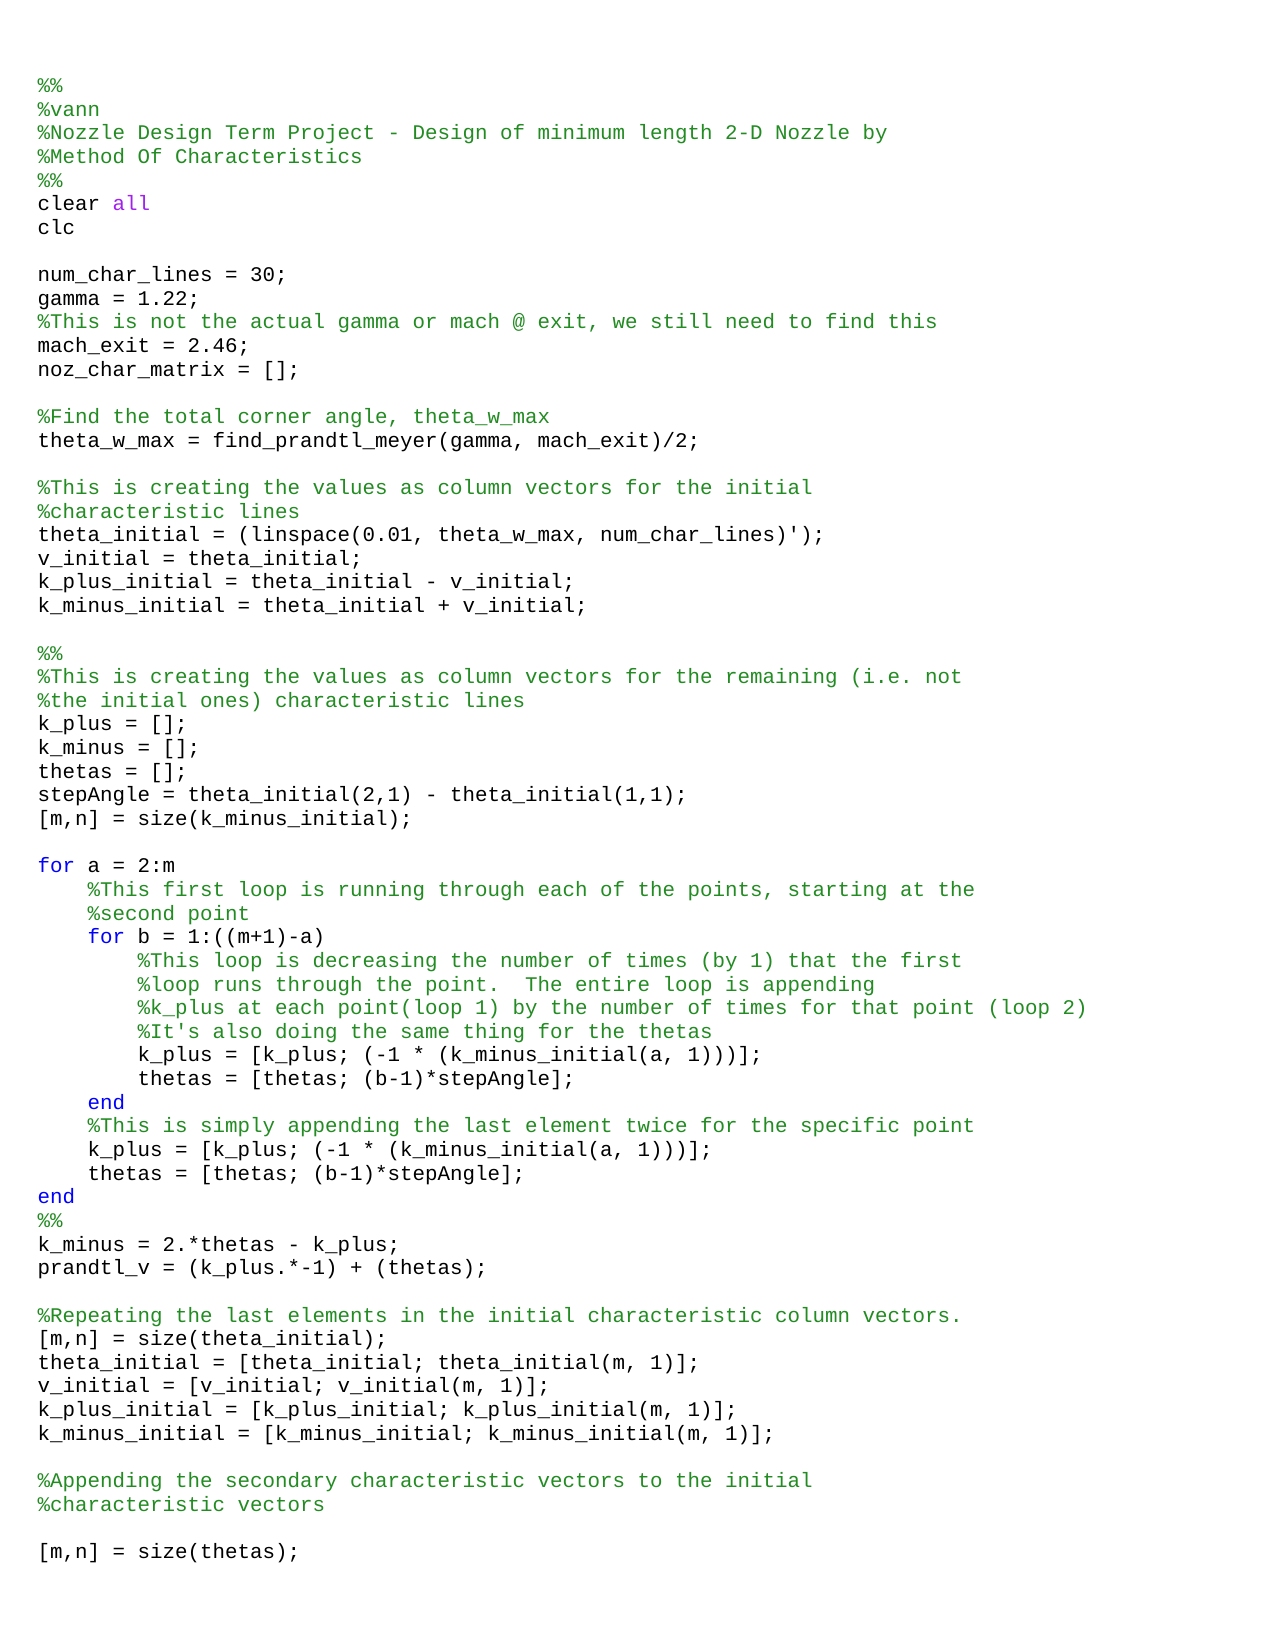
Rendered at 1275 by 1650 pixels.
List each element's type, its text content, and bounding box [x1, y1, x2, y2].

text %This is creating the values as column vectors for the remaining (i.e. not [37, 666, 1125, 690]
text %% [37, 642, 1125, 666]
text %% [37, 75, 1125, 99]
text %the initial ones) characteristic lines [37, 690, 1125, 713]
text k_minus = 2.*thetas - k_plus; [37, 1234, 1125, 1257]
text [m,n] = size(thetas); [37, 1541, 1125, 1565]
text clc [37, 217, 1125, 241]
text k_plus = [k_plus; (-1 * (k_minus_initial(a, 1)))]; [37, 1044, 1125, 1068]
text k_plus_initial = [k_plus_initial; k_plus_initial(m, 1)]; [37, 1399, 1125, 1423]
text %This is creating the values as column vectors for the initial [37, 477, 1125, 501]
text %This is not the actual gamma or mach @ exit, we still need to find this [37, 311, 1125, 335]
text %This first loop is running through each of the points, starting at the [37, 879, 1125, 903]
text %This loop is decreasing the number of times (by 1) that the first [37, 950, 1125, 973]
text v_initial = theta_initial; [37, 548, 1125, 572]
text k_plus_initial = theta_initial - v_initial; [37, 572, 1125, 595]
text %second point [37, 903, 1125, 926]
text %Repeating the last elements in the initial characteristic column vectors. [37, 1304, 1125, 1328]
text %Appending the secondary characteristic vectors to the initial [37, 1470, 1125, 1494]
text %loop runs through the point. The entire loop is appending [37, 973, 1125, 997]
text %% [37, 1210, 1125, 1234]
text %characteristic lines [37, 501, 1125, 524]
text %This is simply appending the last element twice for the specific point [37, 1115, 1125, 1139]
text end [37, 1186, 1125, 1210]
text k_plus = []; [37, 713, 1125, 737]
text mach_exit = 2.46; [37, 335, 1125, 359]
text thetas = []; [37, 761, 1125, 784]
text %k_plus at each point(loop 1) by the number of times for that point (loop 2) [37, 997, 1125, 1021]
text prandtl_v = (k_plus.*-1) + (thetas); [37, 1257, 1125, 1281]
text gamma = 1.22; [37, 288, 1125, 311]
text stepAngle = theta_initial(2,1) - theta_initial(1,1); [37, 784, 1125, 808]
text k_minus = []; [37, 737, 1125, 761]
text for b = 1:((m+1)-a) [37, 926, 1125, 950]
text [m,n] = size(k_minus_initial); [37, 808, 1125, 832]
text thetas = [thetas; (b-1)*stepAngle]; [37, 1163, 1125, 1186]
text v_initial = [v_initial; v_initial(m, 1)]; [37, 1376, 1125, 1399]
text %Find the total corner angle, theta_w_max [37, 406, 1125, 430]
text %Nozzle Design Term Project - Design of minimum length 2-D Nozzle by [37, 122, 1125, 146]
text theta_initial = (linspace(0.01, theta_w_max, num_char_lines)'); [37, 524, 1125, 548]
text k_minus_initial = [k_minus_initial; k_minus_initial(m, 1)]; [37, 1423, 1125, 1446]
text %Method Of Characteristics [37, 146, 1125, 169]
text k_plus = [k_plus; (-1 * (k_minus_initial(a, 1)))]; [37, 1139, 1125, 1163]
text %vann [37, 99, 1125, 122]
text num_char_lines = 30; [37, 264, 1125, 288]
text %characteristic vectors [37, 1494, 1125, 1517]
text thetas = [thetas; (b-1)*stepAngle]; [37, 1068, 1125, 1092]
text %It's also doing the same thing for the thetas [37, 1021, 1125, 1044]
text [m,n] = size(theta_initial); [37, 1328, 1125, 1352]
text clear all [37, 193, 1125, 217]
text theta_w_max = find_prandtl_meyer(gamma, mach_exit)/2; [37, 430, 1125, 453]
text noz_char_matrix = []; [37, 359, 1125, 382]
text k_minus_initial = theta_initial + v_initial; [37, 595, 1125, 619]
text %% [37, 169, 1125, 193]
text end [37, 1092, 1125, 1115]
text for a = 2:m [37, 855, 1125, 879]
text theta_initial = [theta_initial; theta_initial(m, 1)]; [37, 1352, 1125, 1376]
